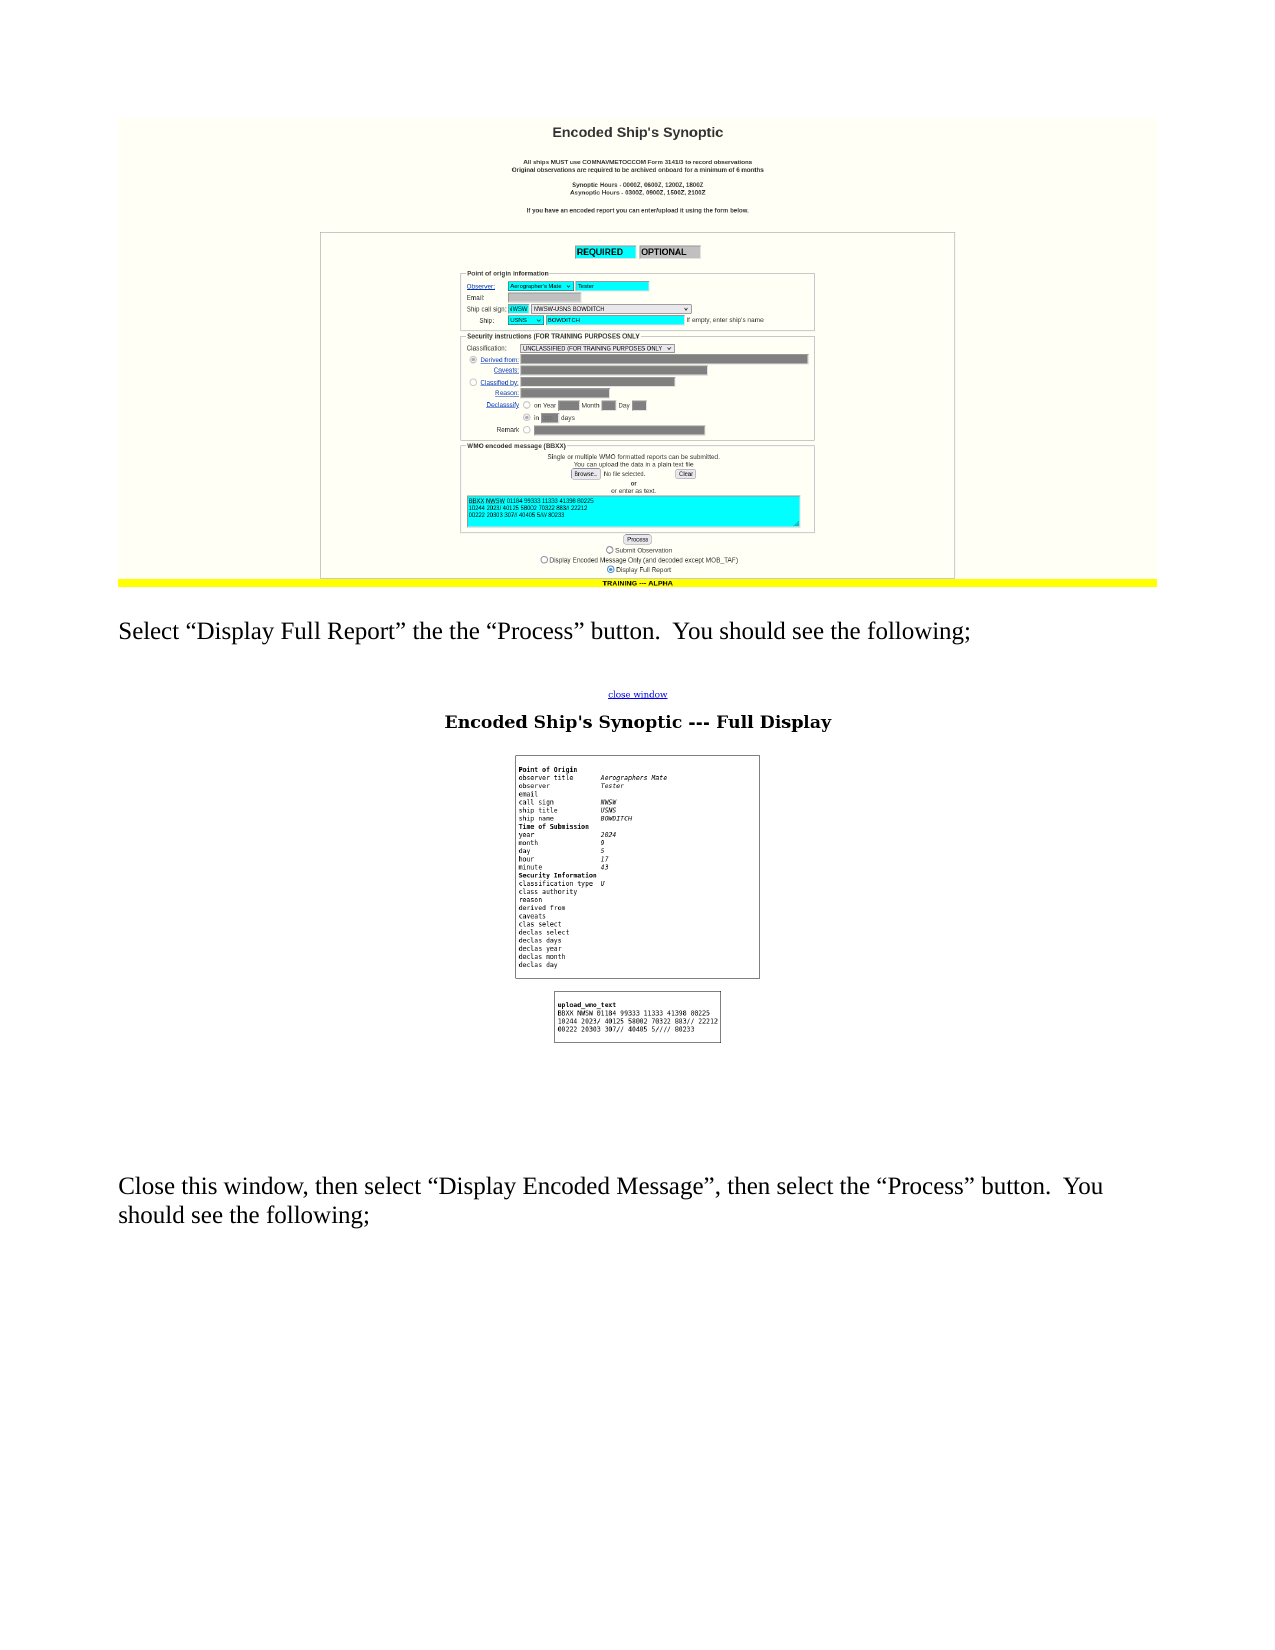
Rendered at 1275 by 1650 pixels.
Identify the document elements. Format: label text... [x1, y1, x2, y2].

text Close this window, then select “Display Encoded Message”, then select the “Process” button. You should see the following; [118, 1171, 1157, 1228]
picture [118, 118, 1157, 587]
text Select “Display Full Report” the the “Process” button. You should see the following; [118, 616, 1157, 644]
picture [118, 673, 1157, 1143]
